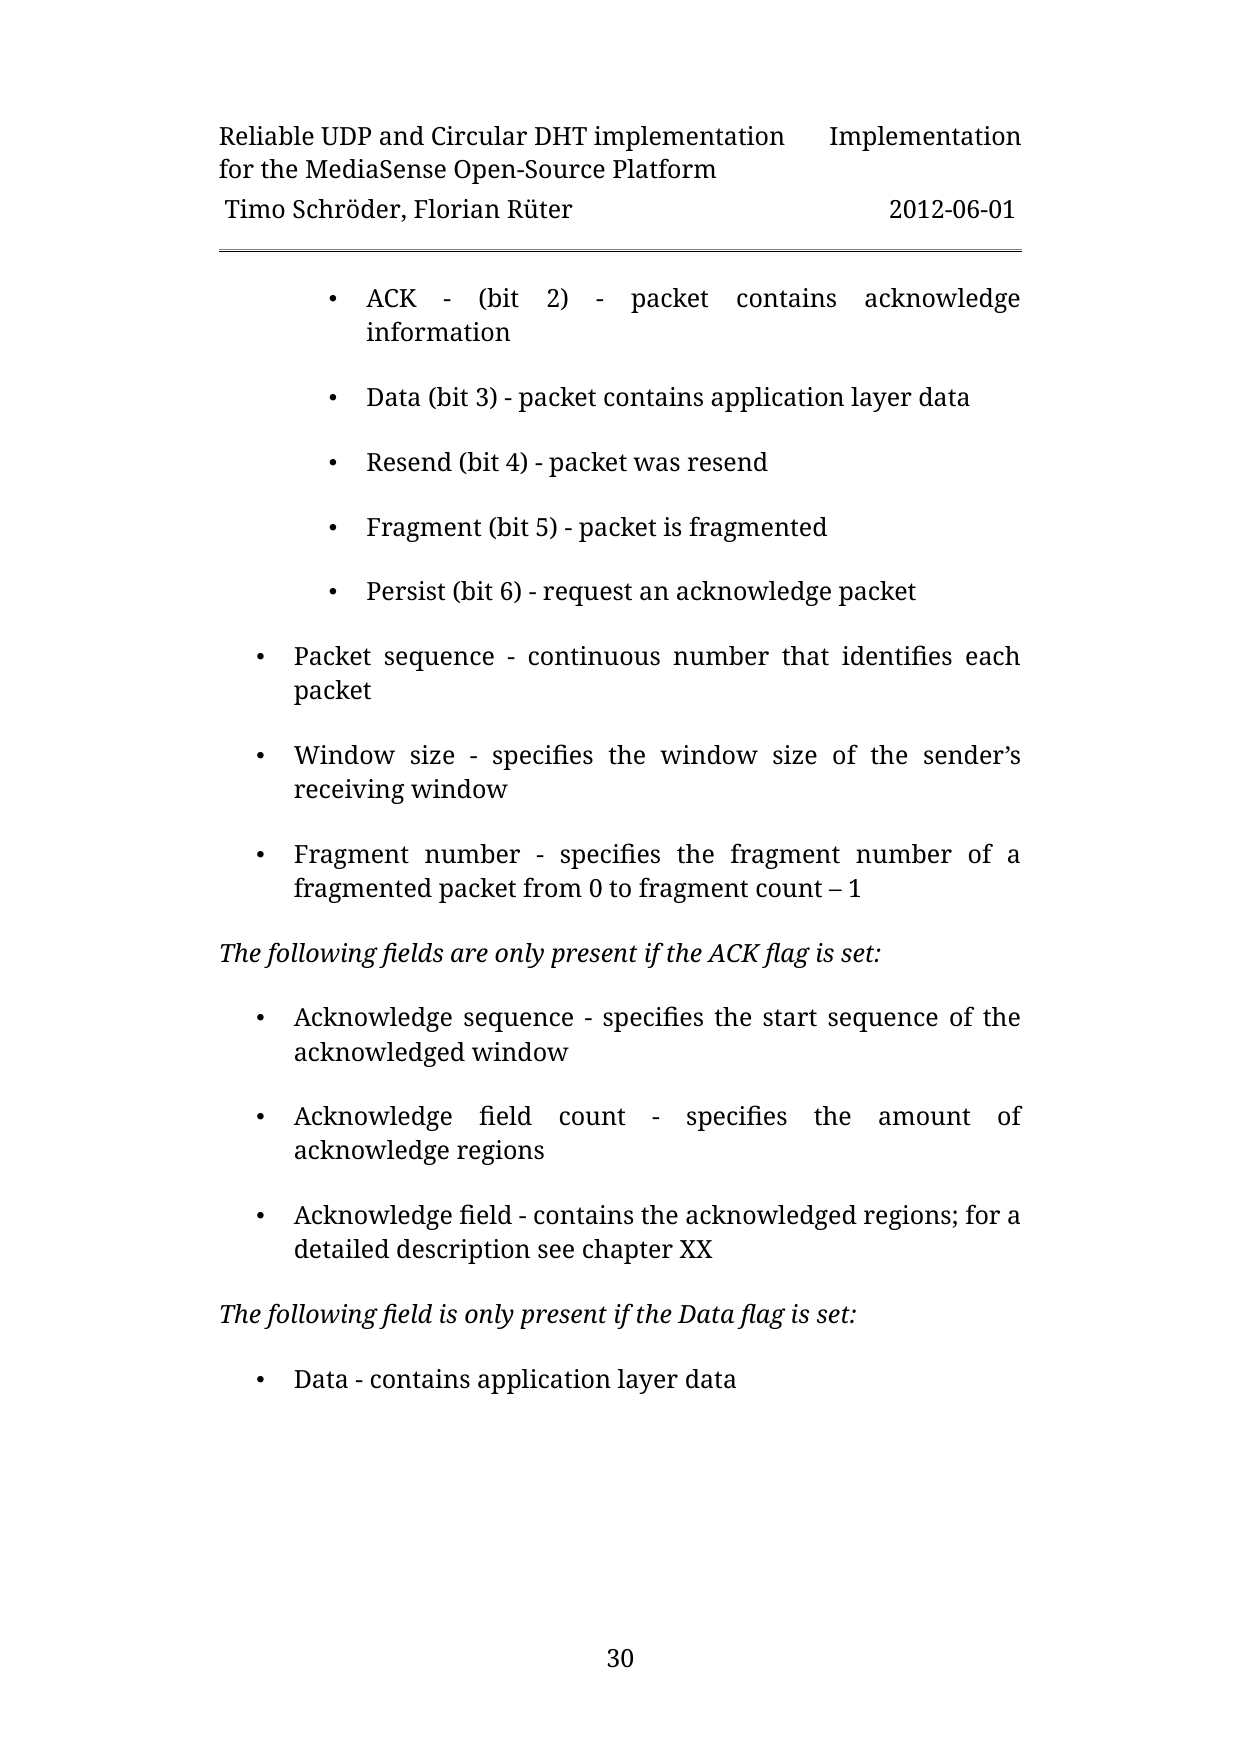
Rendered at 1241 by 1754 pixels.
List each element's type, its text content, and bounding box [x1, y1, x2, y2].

list Packet sequence - continuous number that identifies each packet [256, 639, 1022, 707]
list Acknowledge field count - specifies the amount of acknowledge regions [256, 1099, 1022, 1167]
list Data - contains application layer data [256, 1361, 1022, 1396]
list Data (bit 3) - packet contains application layer data [329, 379, 1022, 414]
list Persist (bit 6) - request an acknowledge packet [329, 574, 1022, 608]
list Acknowledge sequence - specifies the start sequence of the acknowledged window [256, 1000, 1022, 1068]
list Window size - specifies the window size of the sender’s receiving window [256, 738, 1022, 806]
list Fragment number - specifies the fragment number of a fragmented packet from 0 to fragment count – 1 [256, 836, 1022, 904]
list Resend (bit 4) - packet was resend [329, 444, 1022, 478]
text The following field is only present if the Data flag is set: [218, 1297, 1022, 1331]
text The following fields are only present if the ACK flag is set: [218, 935, 1022, 969]
list ACK - (bit 2) - packet contains acknowledge information [329, 281, 1022, 349]
list Acknowledge field - contains the acknowledged regions; for a detailed description see chapter XX [256, 1198, 1022, 1266]
list Fragment (bit 5) - packet is fragmented [329, 509, 1022, 543]
